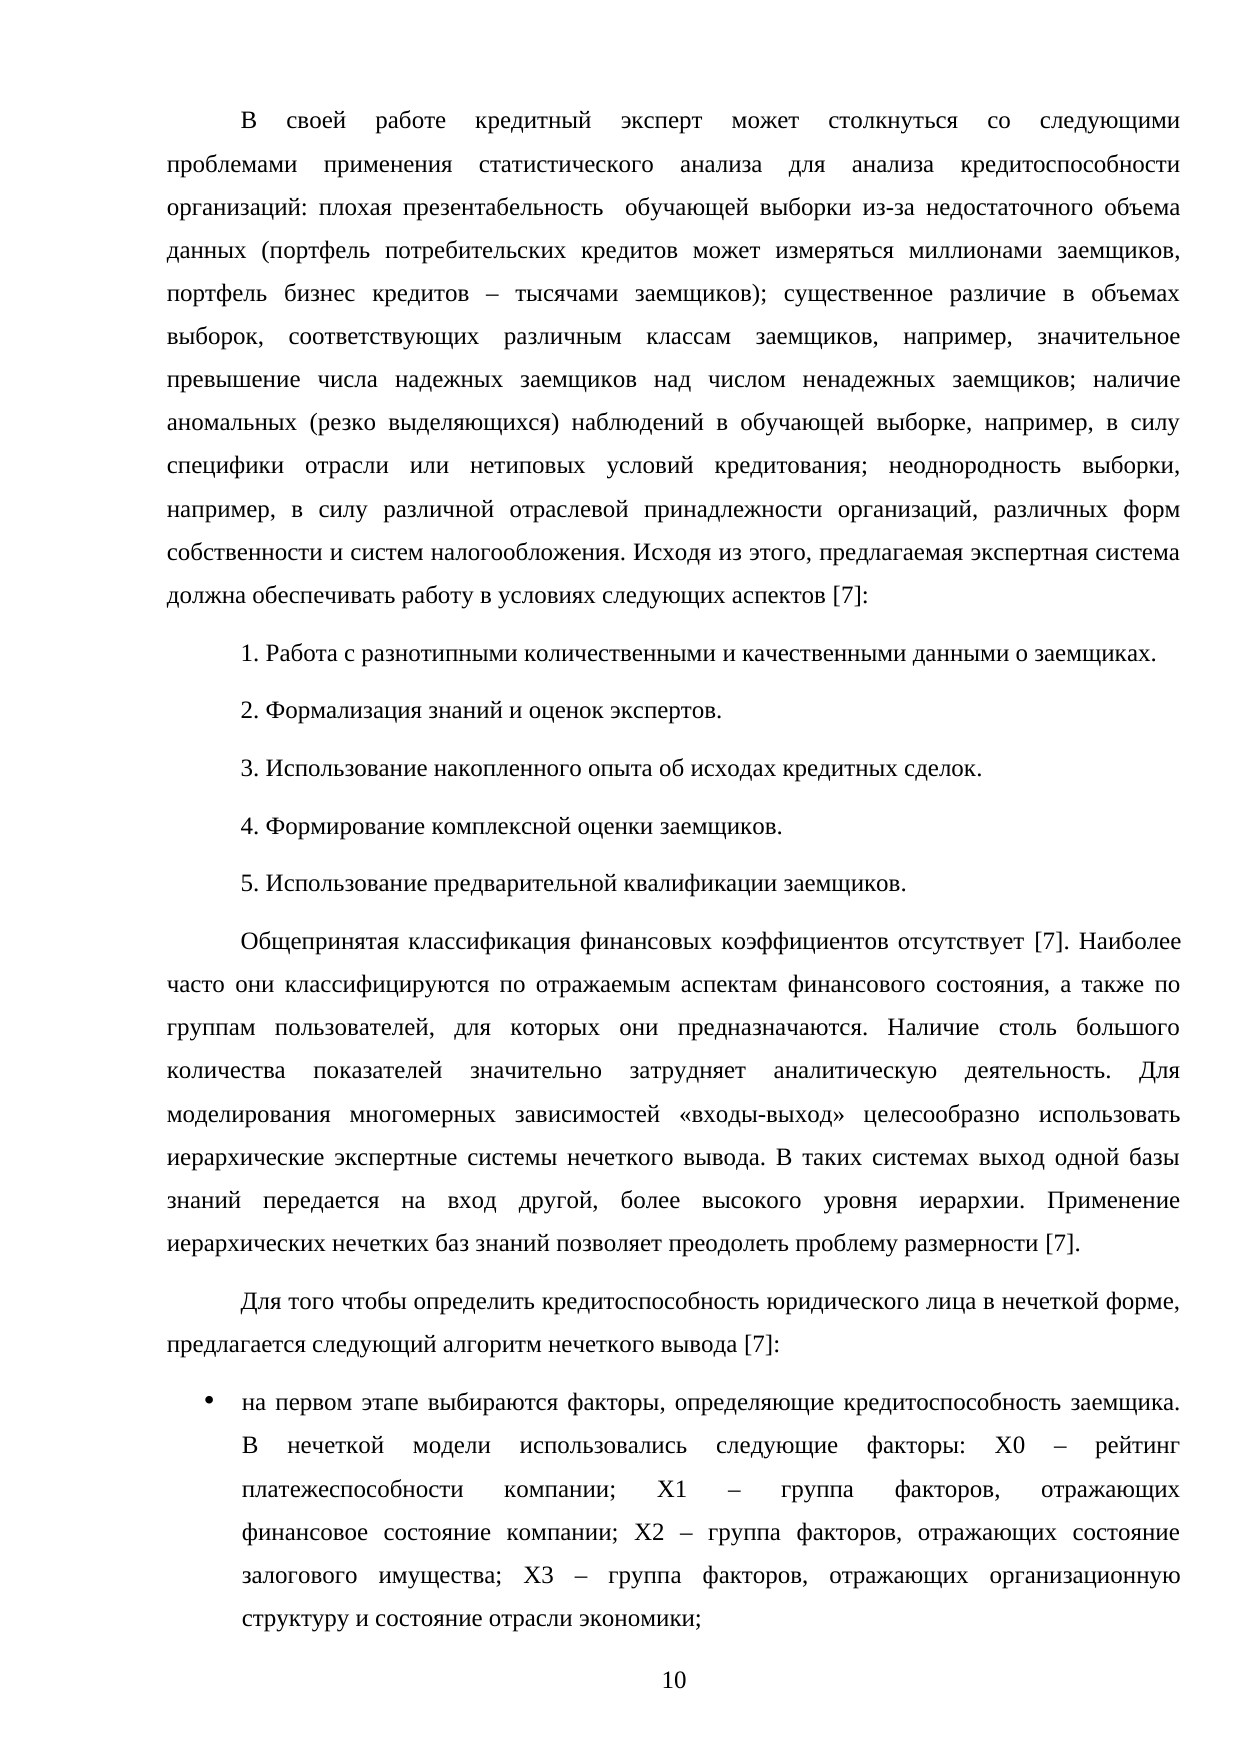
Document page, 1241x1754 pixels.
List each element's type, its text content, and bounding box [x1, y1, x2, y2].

text 3. Использование накопленного опыта об исходах кредитных сделок. [167, 753, 1181, 782]
text 5. Использование предварительной квалификации заемщиков. [167, 868, 1181, 897]
text Общепринятая классификация финансовых коэффициентов отсутствует [7]. Наиболее часто они классифицируются по отражаемым аспектам финансового состояния, а также по группам пользователей, для которых они предназначаются. Наличие столь большого количества показателей значительно затрудняет аналитическую деятельность. Для моделирования многомерных зависимостей «входы-выход» целесообразно использовать иерархические экспертные системы нечеткого вывода. В таких системах выход одной базы знаний передается на вход другой, более высокого уровня иерархии. Применение иерархических нечетких баз знаний позволяет преодолеть проблему размерности [7]. [167, 926, 1181, 1257]
text 4. Формирование комплексной оценки заемщиков. [167, 811, 1181, 839]
text 1. Работа с разнотипными количественными и качественными данными о заемщиках. [167, 638, 1181, 666]
text В своей работе кредитный эксперт может столкнуться со следующими проблемами применения статистического анализа для анализа кредитоспособности организаций: плохая презентабельность обучающей выборки из-за недостаточного объема данных (портфель потребительских кредитов может измеряться миллионами заемщиков, портфель бизнес кредитов – тысячами заемщиков); существенное различие в объемах выборок, соответствующих различным классам заемщиков, например, значительное превышение числа надежных заемщиков над числом ненадежных заемщиков; наличие аномальных (резко выделяющихся) наблюдений в обучающей выборке, например, в силу специфики отрасли или нетиповых условий кредитования; неоднородность выборки, например, в силу различной отраслевой принадлежности организаций, различных форм собственности и систем налогообложения. Исходя из этого, предлагаемая экспертная система должна обеспечивать работу в условиях следующих аспектов [7]: [167, 106, 1181, 609]
text Для того чтобы определить кредитоспособность юридического лица в нечеткой форме, предлагается следующий алгоритм нечеткого вывода [7]: [167, 1286, 1181, 1358]
list на первом этапе выбираются факторы, определяющие кредитоспособность заемщика. В нечеткой модели использовались следующие факторы: Х0 – рейтинг платежеспособности компании; Х1 – группа факторов, отражающих финансовое состояние компании; Х2 – группа факторов, отражающих состояние залогового имущества; Х3 – группа факторов, отражающих организационную структуру и состояние отрасли экономики; [204, 1387, 1181, 1632]
text 2. Формализация знаний и оценок экспертов. [167, 695, 1181, 724]
